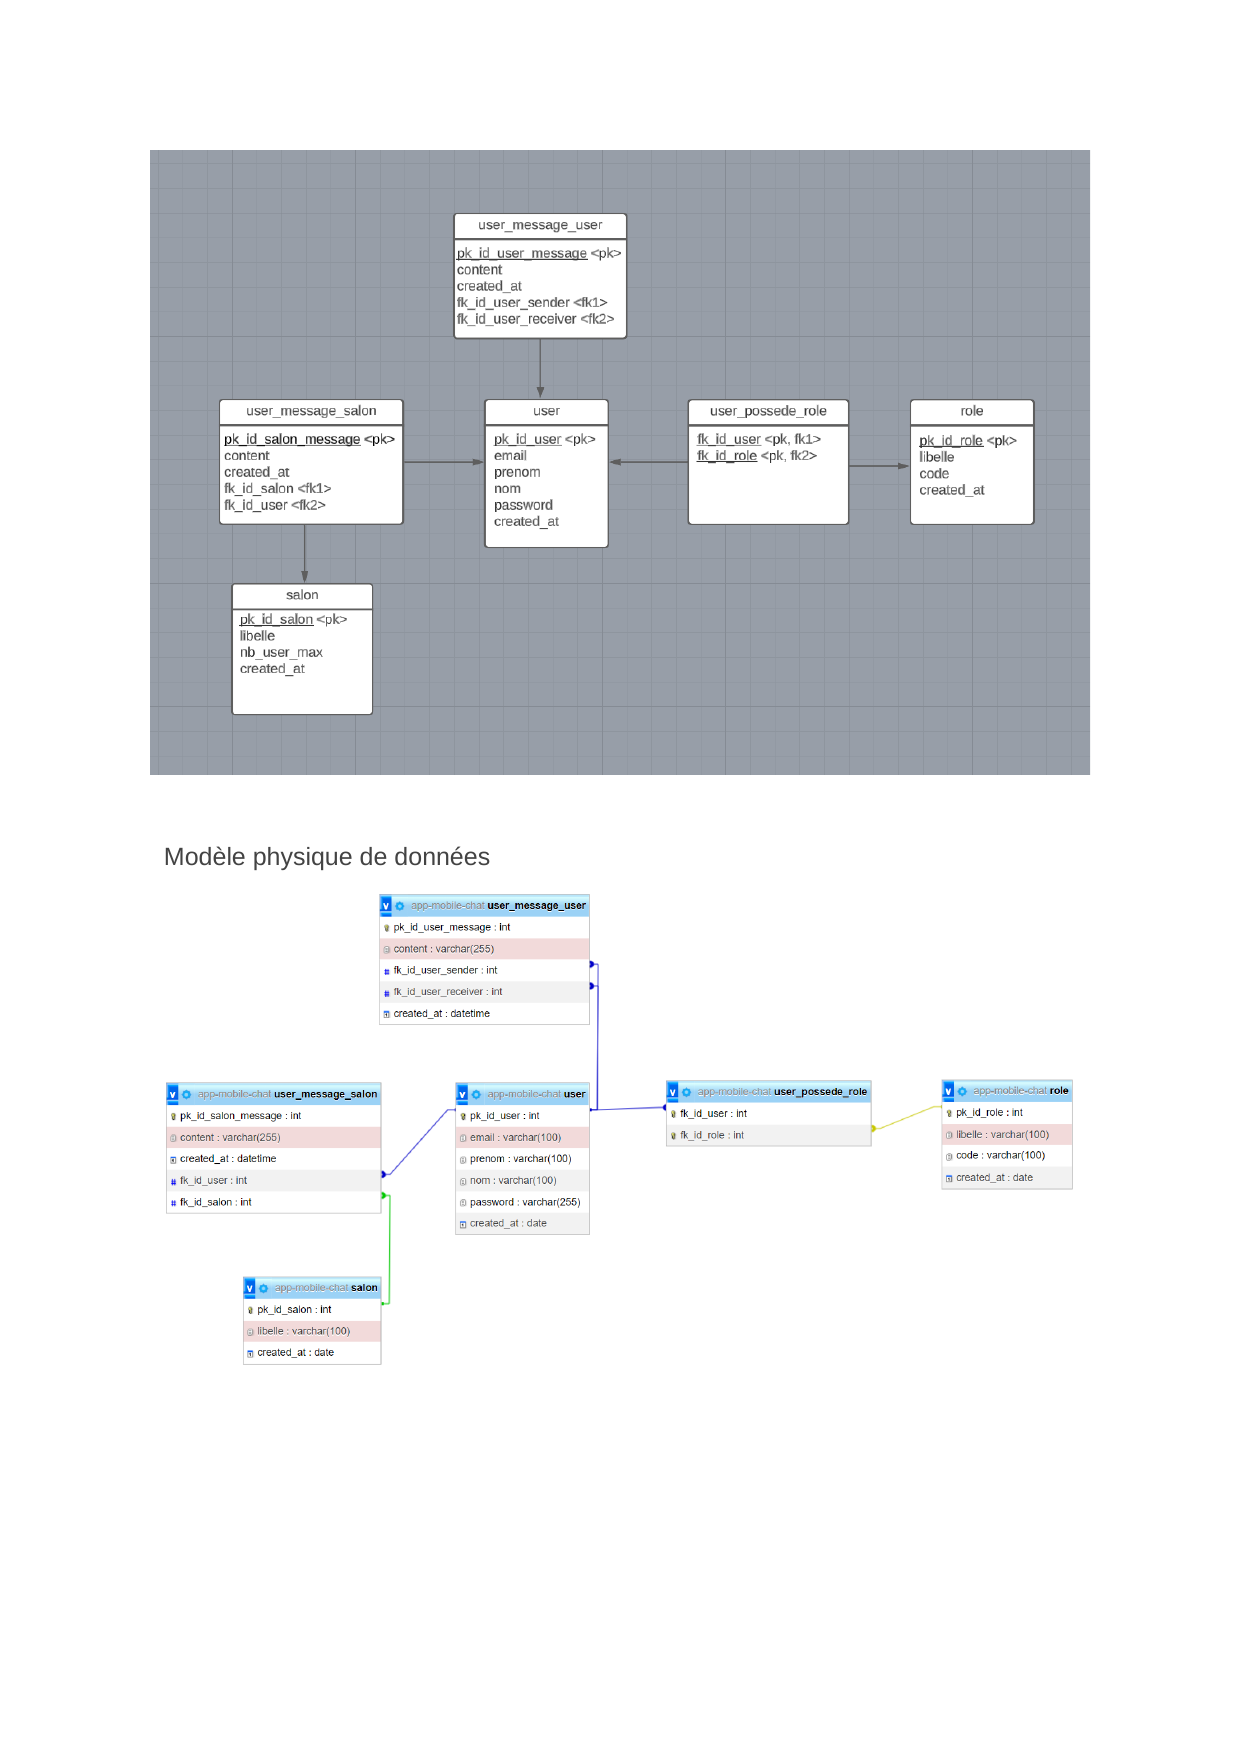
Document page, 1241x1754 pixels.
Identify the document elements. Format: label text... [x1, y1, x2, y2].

picture [150, 879, 1091, 1384]
picture [150, 150, 1091, 775]
subtitle Modèle physique de données [150, 842, 1090, 871]
